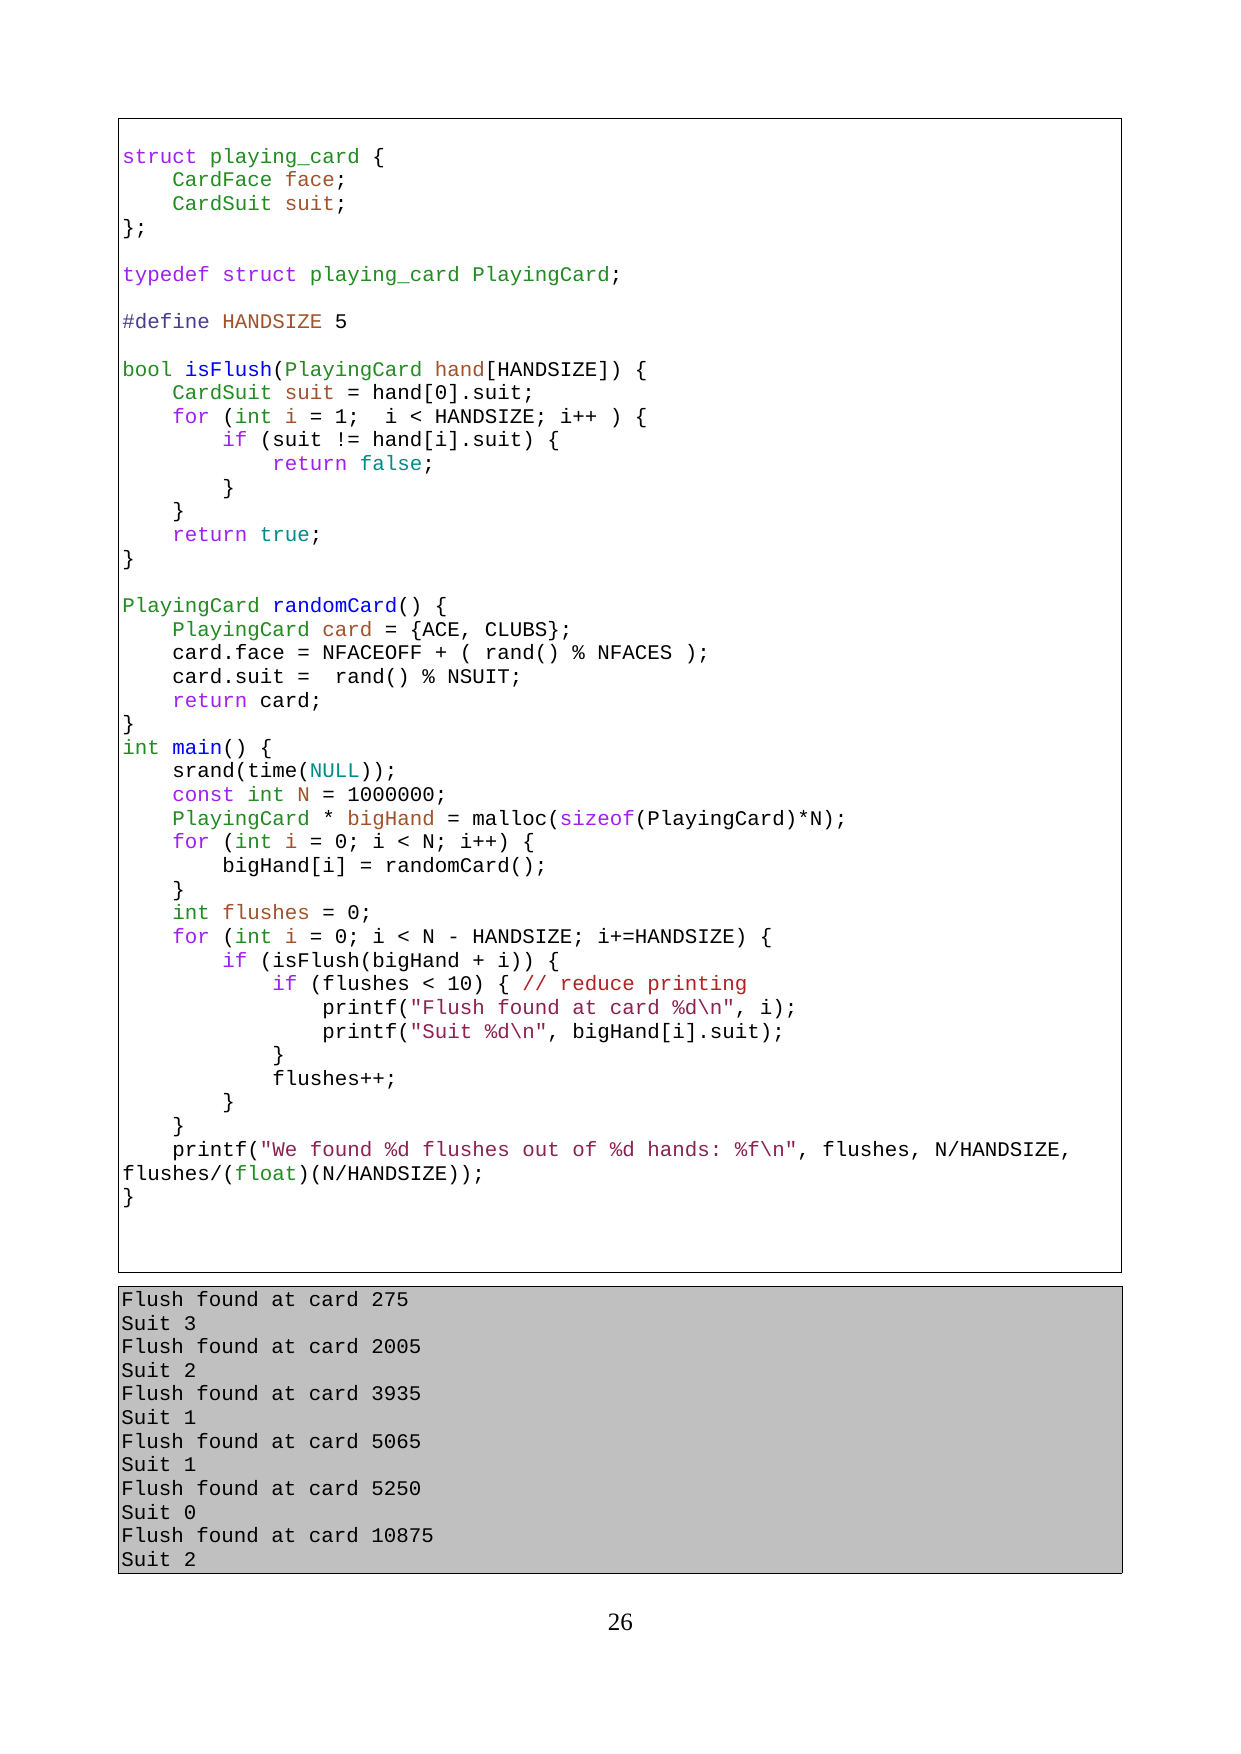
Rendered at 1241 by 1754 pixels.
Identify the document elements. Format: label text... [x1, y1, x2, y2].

text printf("Suit %d\n", bigHand[i].suit); [119, 1017, 1121, 1040]
text Suit 3 [119, 1309, 1122, 1333]
text card.face = NFACEOFF + ( rand() % NFACES ); [119, 638, 1121, 662]
text Flush found at card 3935 [119, 1380, 1122, 1404]
text } [119, 473, 1121, 496]
text return card; [119, 686, 1121, 709]
text PlayingCard randomCard() { [119, 591, 1121, 615]
text } [119, 1182, 1121, 1206]
text Flush found at card 5250 [119, 1475, 1122, 1499]
text bigHand[i] = randomCard(); [119, 851, 1121, 875]
text flushes++; [119, 1064, 1121, 1088]
text } [119, 875, 1121, 898]
text } [119, 1040, 1121, 1064]
text PlayingCard * bigHand = malloc(sizeof(PlayingCard)*N); [119, 804, 1121, 827]
text } [119, 709, 1121, 733]
text CardFace face; [119, 165, 1121, 189]
text Flush found at card 275 [119, 1287, 1122, 1309]
text #define HANDSIZE 5 [119, 307, 1121, 331]
text } [119, 544, 1121, 567]
text if (flushes < 10) { // reduce printing [119, 969, 1121, 993]
text PlayingCard card = {ACE, CLUBS}; [119, 615, 1121, 638]
text const int N = 1000000; [119, 780, 1121, 804]
text for (int i = 1; i < HANDSIZE; i++ ) { [119, 402, 1121, 426]
text return true; [119, 520, 1121, 544]
text if (isFlush(bigHand + i)) { [119, 946, 1121, 969]
text Suit 2 [119, 1357, 1122, 1380]
text CardSuit suit; [119, 189, 1121, 213]
text Suit 0 [119, 1499, 1122, 1522]
text printf("Flush found at card %d\n", i); [119, 993, 1121, 1017]
text Suit 1 [119, 1404, 1122, 1428]
text CardSuit suit = hand[0].suit; [119, 378, 1121, 402]
text int main() { [119, 733, 1121, 757]
text bool isFlush(PlayingCard hand[HANDSIZE]) { [119, 354, 1121, 378]
text typedef struct playing_card PlayingCard; [119, 260, 1121, 284]
text srand(time(NULL)); [119, 757, 1121, 780]
text return false; [119, 449, 1121, 473]
text }; [119, 213, 1121, 236]
text Suit 2 [119, 1546, 1122, 1573]
text } [119, 496, 1121, 520]
text struct playing_card { [119, 142, 1121, 165]
text printf("We found %d flushes out of %d hands: %f\n", flushes, N/HANDSIZE, flushes/(float)(N/HANDSIZE)); [119, 1135, 1121, 1182]
text card.suit = rand() % NSUIT; [119, 662, 1121, 686]
text } [119, 1111, 1121, 1135]
text Flush found at card 2005 [119, 1333, 1122, 1357]
text for (int i = 0; i < N - HANDSIZE; i+=HANDSIZE) { [119, 922, 1121, 946]
text if (suit != hand[i].suit) { [119, 426, 1121, 449]
text Suit 1 [119, 1451, 1122, 1475]
text for (int i = 0; i < N; i++) { [119, 827, 1121, 851]
text } [119, 1088, 1121, 1111]
text Flush found at card 10875 [119, 1522, 1122, 1546]
text Flush found at card 5065 [119, 1428, 1122, 1451]
text int flushes = 0; [119, 898, 1121, 922]
